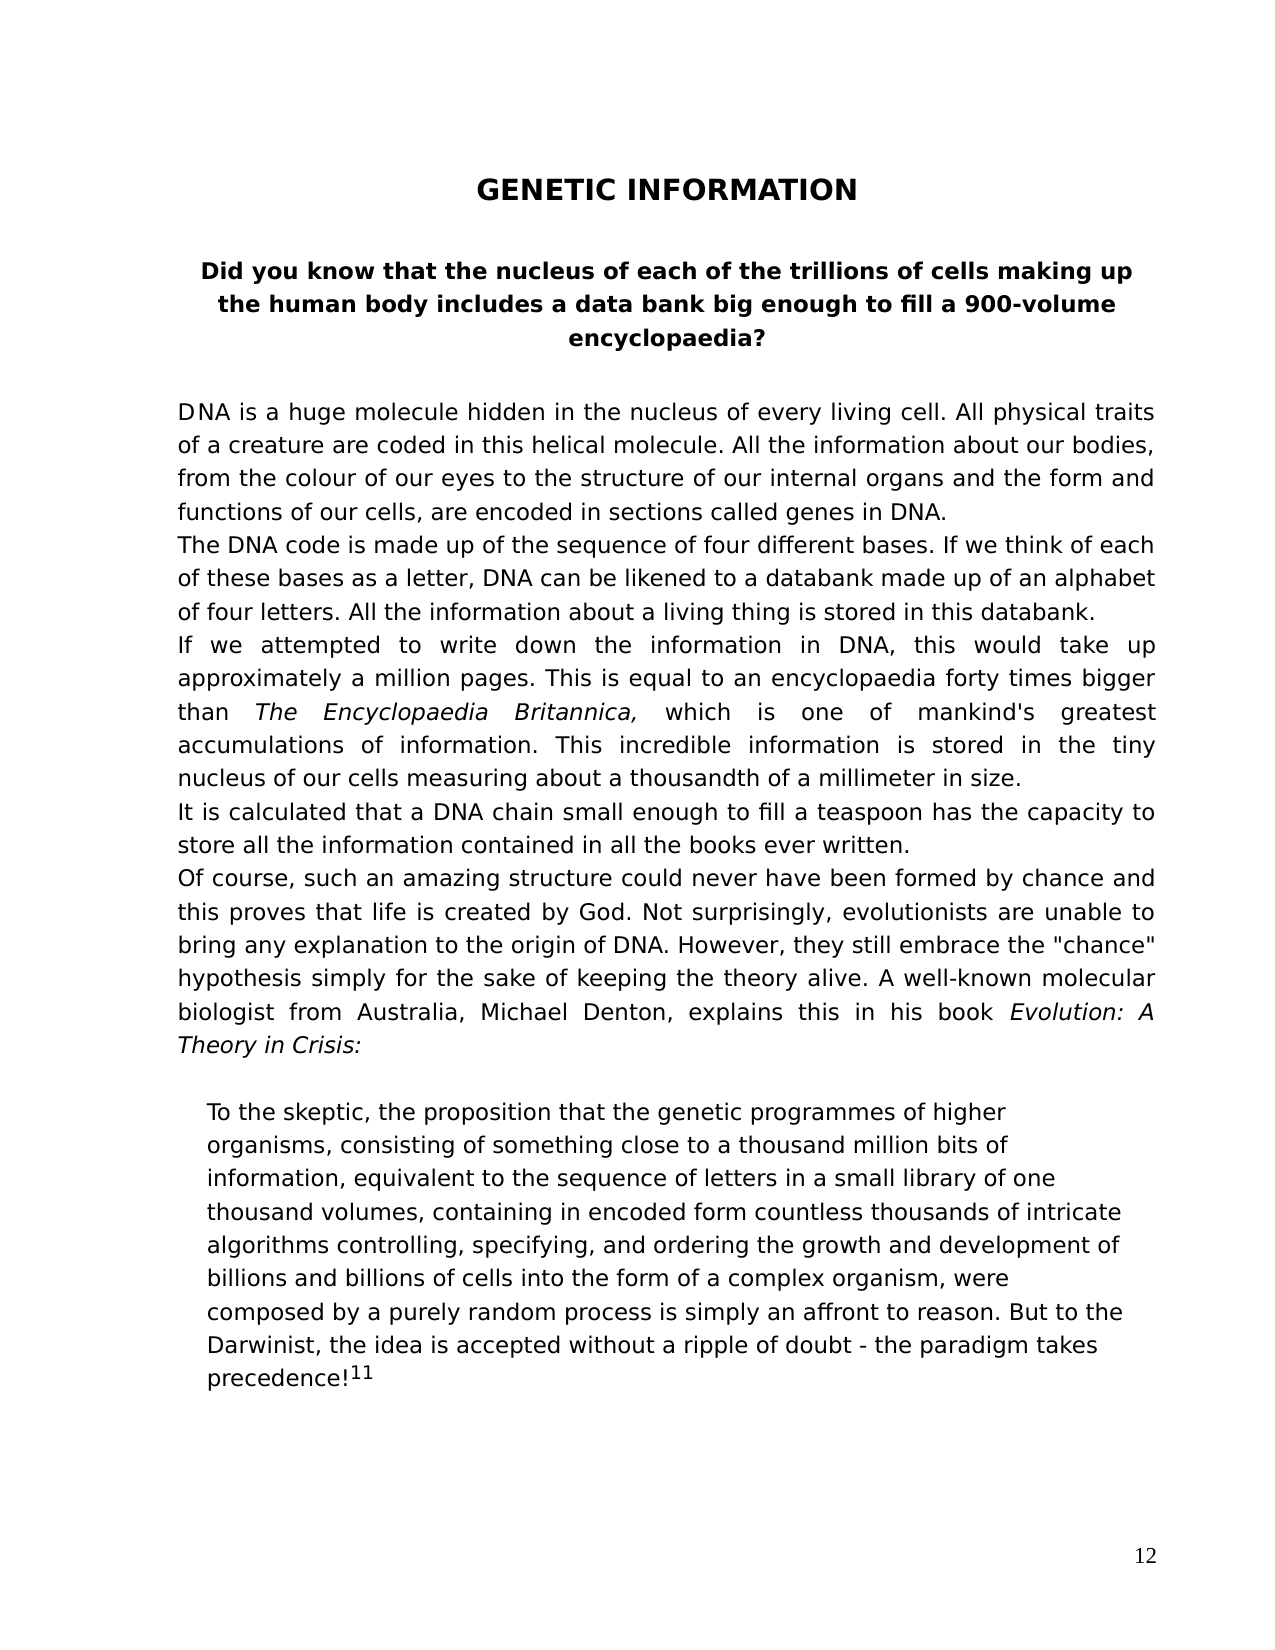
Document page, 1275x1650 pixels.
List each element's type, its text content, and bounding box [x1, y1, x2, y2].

text Did you know that the nucleus of each of the trillions of cells making up the human body includes a data bank big enough to fill a 900-volume encyclopaedia? [177, 260, 1157, 360]
text DNA is a huge molecule hidden in the nucleus of every living cell. All physical traits of a creature are coded in this helical molecule. All the information about our bodies, from the colour of our eyes to the structure of our internal organs and the form and functions of our cells, are encoded in sections called genes in DNA. [177, 393, 1157, 527]
text If we attempted to write down the information in DNA, this would take up approximately a million pages. This is equal to an encyclopaedia forty times bigger than The Encyclopaedia Britannica, which is one of mankind's greatest accumulations of information. This incredible information is stored in the tiny nucleus of our cells measuring about a thousandth of a millimeter in size. [177, 627, 1157, 793]
text GENETIC INFORMATION [177, 173, 1157, 214]
text The DNA code is made up of the sequence of four different bases. If we think of each of these bases as a letter, DNA can be likened to a databank made up of an alphabet of four letters. All the information about a living thing is stored in this databank. [177, 527, 1157, 627]
text To the skeptic, the proposition that the genetic programmes of higher organisms, consisting of something close to a thousand million bits of information, equivalent to the sequence of letters in a small library of one thousand volumes, containing in encoded form countless thousands of intricate algorithms controlling, specifying, and ordering the growth and development of billions and billions of cells into the form of a complex organism, were composed by a purely random process is simply an affront to reason. But to the Darwinist, the idea is accepted without a ripple of doubt - the paradigm takes precedence!11 [207, 1093, 1127, 1393]
text Of course, such an amazing structure could never have been formed by chance and this proves that life is created by God. Not surprisingly, evolutionists are unable to bring any explanation to the origin of DNA. However, they still embrace the "chance" hypothesis simply for the sake of keeping the theory alive. A well-known molecular biologist from Australia, Michael Denton, explains this in his book Evolution: A Theory in Crisis: [177, 860, 1157, 1060]
text It is calculated that a DNA chain small enough to fill a teaspoon has the capacity to store all the information contained in all the books ever written. [177, 793, 1157, 860]
